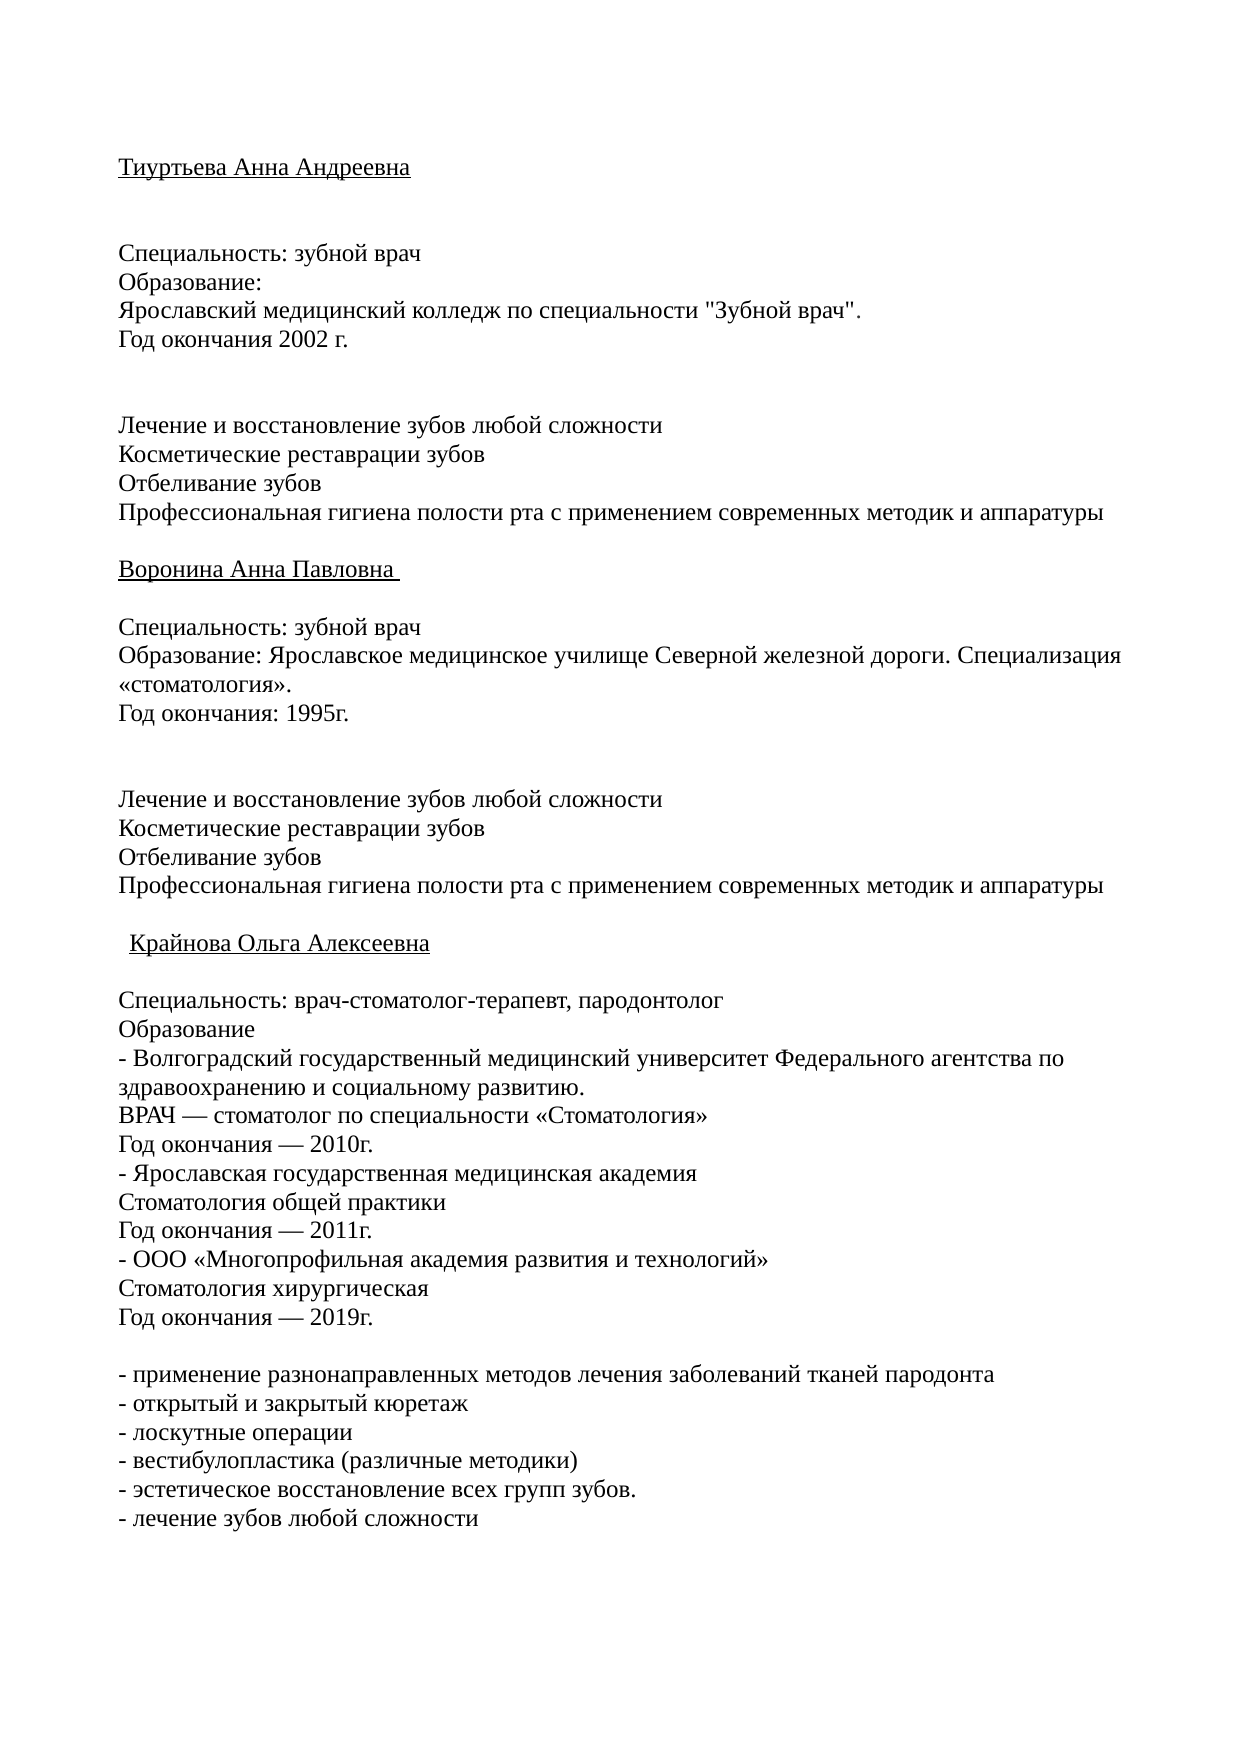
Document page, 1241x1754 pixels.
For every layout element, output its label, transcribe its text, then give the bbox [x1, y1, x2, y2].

text Лечение и восстановление зубов любой сложности [118, 784, 1122, 813]
text Ярославский медицинский колледж по специальности "Зубной врач". [118, 295, 1122, 324]
text Отбеливание зубов [118, 468, 1122, 497]
text - лечение зубов любой сложности [118, 1503, 1122, 1532]
text Стоматология хирургическая [118, 1273, 1122, 1302]
text Год окончания: 1995г. [118, 698, 1122, 727]
text - ООО «Многопрофильная академия развития и технологий» [118, 1244, 1122, 1273]
text Лечение и восстановление зубов любой сложности [118, 410, 1122, 439]
text ВРАЧ — стоматолог по специальности «Стоматология» [118, 1100, 1122, 1129]
text Специальность: зубной врач [118, 612, 1122, 640]
text Образование [118, 1014, 1122, 1043]
text Профессиональная гигиена полости рта с применением современных методик и аппаратуры [118, 497, 1122, 525]
text - применение разнонаправленных методов лечения заболеваний тканей пародонта [118, 1359, 1122, 1388]
text Год окончания — 2019г. [118, 1302, 1122, 1330]
text - Волгоградский государственный медицинский университет Федерального агентства по здравоохранению и социальному развитию. [118, 1043, 1122, 1100]
text - эстетическое восстановление всех групп зубов. [118, 1474, 1122, 1503]
text Отбеливание зубов [118, 842, 1122, 870]
text тКрайнова Ольга Алексеевна [118, 928, 1122, 957]
text Тиуртьева Анна Андреевна [118, 152, 1122, 180]
text Образование: Ярославское медицинское училище Северной железной дороги. Специализация «стоматология». [118, 640, 1122, 698]
text - вестибулопластика (различные методики) [118, 1445, 1122, 1474]
text Специальность: врач-стоматолог-терапевт, пародонтолог [118, 985, 1122, 1014]
text - открытый и закрытый кюретаж [118, 1388, 1122, 1417]
text Год окончания — 2010г. [118, 1129, 1122, 1158]
text Образование: [118, 267, 1122, 295]
text Косметические реставрации зубов [118, 813, 1122, 842]
text Год окончания 2002 г. [118, 324, 1122, 353]
text Год окончания — 2011г. [118, 1215, 1122, 1244]
text - терапевтическое лечение одонтогенного гайморита. [118, 1532, 1122, 1560]
text - Ярославская государственная медицинская академия [118, 1158, 1122, 1187]
text Специальность: зубной врач [118, 238, 1122, 267]
text т [118, 899, 1122, 928]
text - лоскутные операции [118, 1417, 1122, 1445]
text услуги [118, 382, 1122, 410]
text Профессиональная гигиена полости рта с применением современных методик и аппаратуры [118, 870, 1122, 899]
text Воронина Анна Павловна [118, 554, 1122, 583]
text Косметические реставрации зубов [118, 439, 1122, 468]
text Стоматология общей практики [118, 1187, 1122, 1215]
